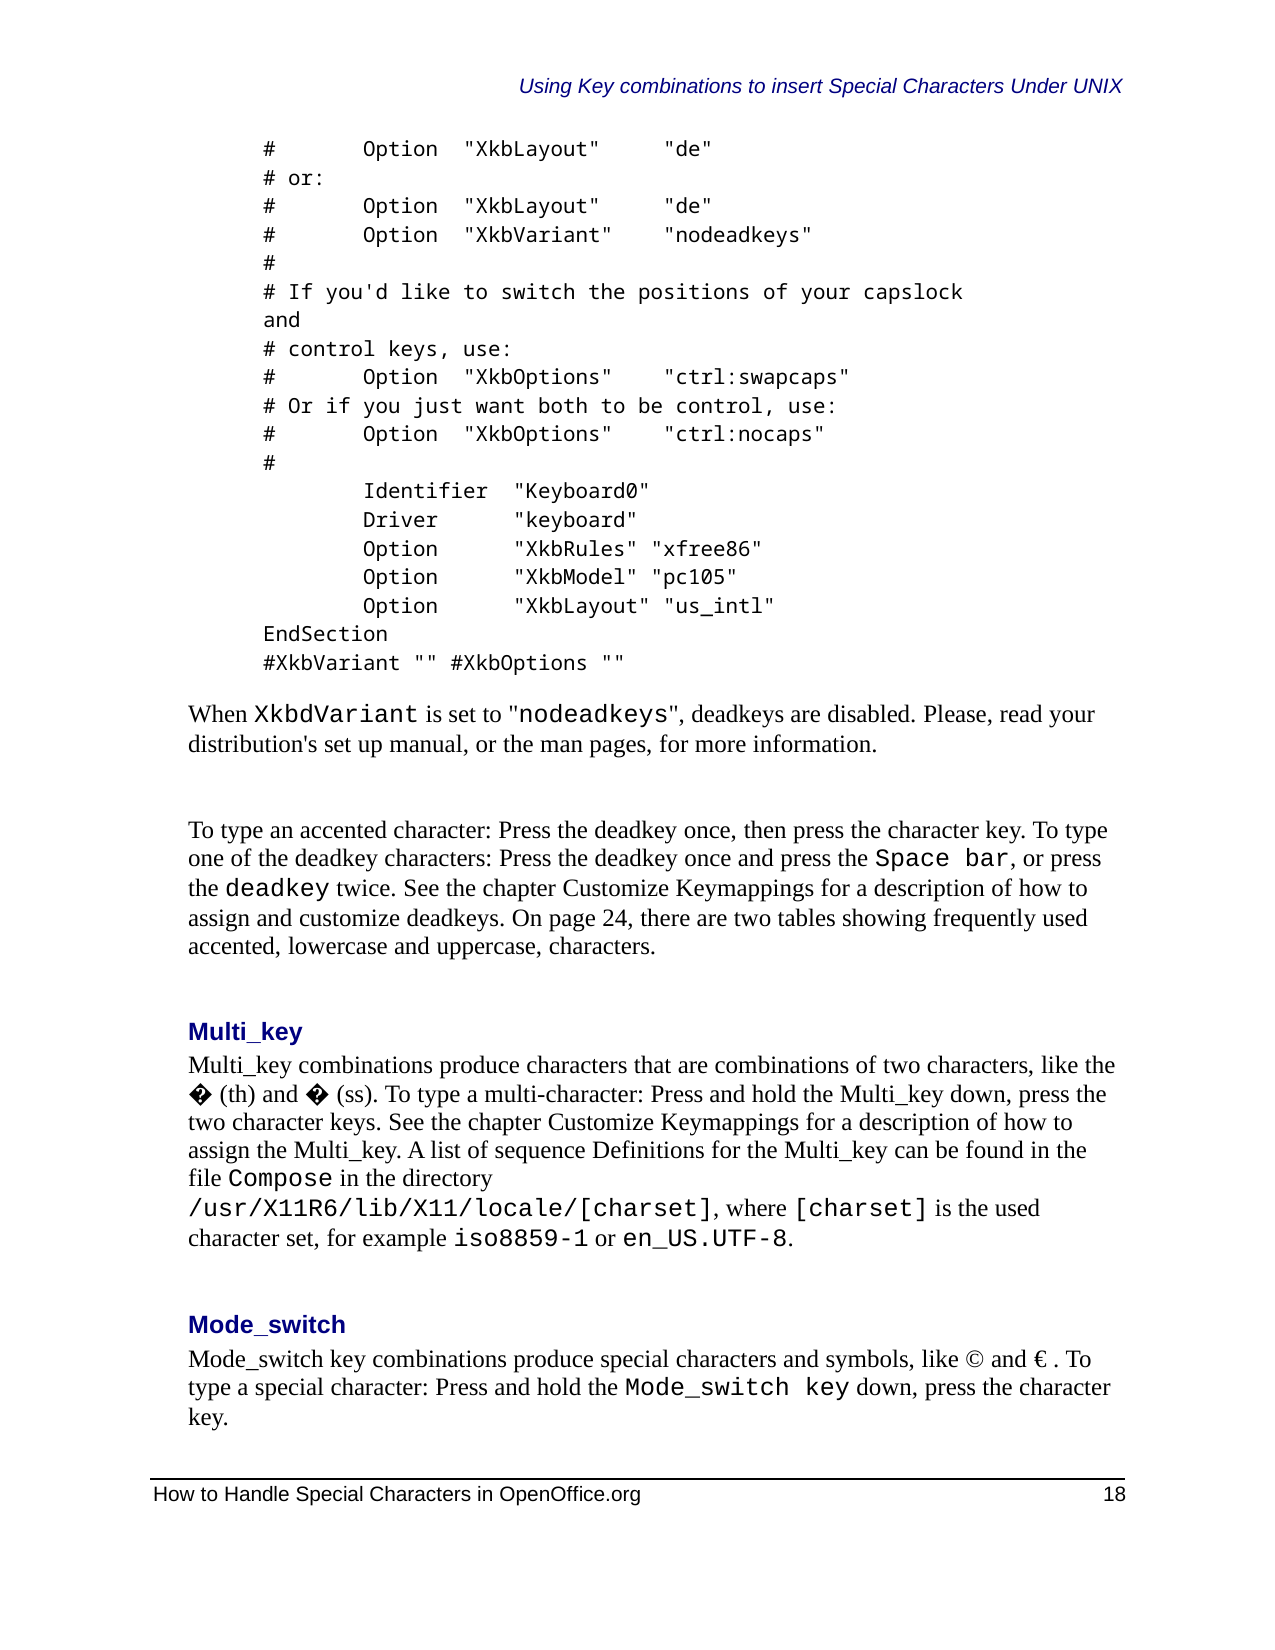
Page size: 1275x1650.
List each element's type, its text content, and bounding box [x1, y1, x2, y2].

subtitle Multi_key [188, 1017, 1125, 1046]
text Mode_switch key combinations produce special characters and symbols, like © and € . To type a special character: Press and hold the Mode_switch key down, press the character key. [188, 1345, 1125, 1431]
text Option "XkbRules" "xfree86" [263, 533, 1012, 562]
text Option "XkbLayout" "us_intl" [263, 591, 1012, 619]
text # Option "XkbVariant" "nodeadkeys" [263, 219, 1012, 248]
text EndSection [263, 619, 1012, 648]
text Option "XkbModel" "pc105" [263, 562, 1012, 591]
text To type an accented character: Press the deadkey once, then press the character key. To type one of the deadkey characters: Press the deadkey once and press the Space bar, or press the deadkey twice. See the chapter Customize Keymappings for a description of how to assign and customize deadkeys. On page 24, there are two tables showing frequently used accented, lowercase and uppercase, characters. [188, 816, 1125, 960]
text # [263, 248, 1012, 277]
text When XkbdVariant is set to "nodeadkeys", deadkeys are disabled. Please, read your distribution's set up manual, or the man pages, for more information. [188, 700, 1125, 758]
text # Option "XkbLayout" "de" [263, 191, 1012, 219]
text # control keys, use: [263, 334, 1012, 362]
text #XkbVariant "" #XkbOptions "" [263, 648, 1012, 676]
text # or: [263, 162, 1012, 191]
text # Option "XkbOptions" "ctrl:swapcaps" [263, 362, 1012, 391]
text # If you'd like to switch the positions of your capslock and [263, 277, 1012, 334]
text Driver "keyboard" [263, 505, 1012, 533]
text # Option "XkbLayout" "de" [263, 134, 1012, 162]
text # [263, 448, 1012, 476]
text Multi_key combinations produce characters that are combinations of two characters, like the � (th) and � (ss). To type a multi-character: Press and hold the Multi_key down, press the two character keys. See the chapter Customize Keymappings for a description of how to assign the Multi_key. A list of sequence Definitions for the Multi_key can be found in the file Compose in the directory /usr/X11R6/lib/X11/locale/[charset], where [charset] is the used character set, for example iso8859-1 or en_US.UTF-8. [188, 1051, 1125, 1253]
text # Option "XkbOptions" "ctrl:nocaps" [263, 419, 1012, 448]
text Identifier "Keyboard0" [263, 476, 1012, 505]
text # Or if you just want both to be control, use: [263, 391, 1012, 419]
subtitle Mode_switch [188, 1311, 1125, 1339]
